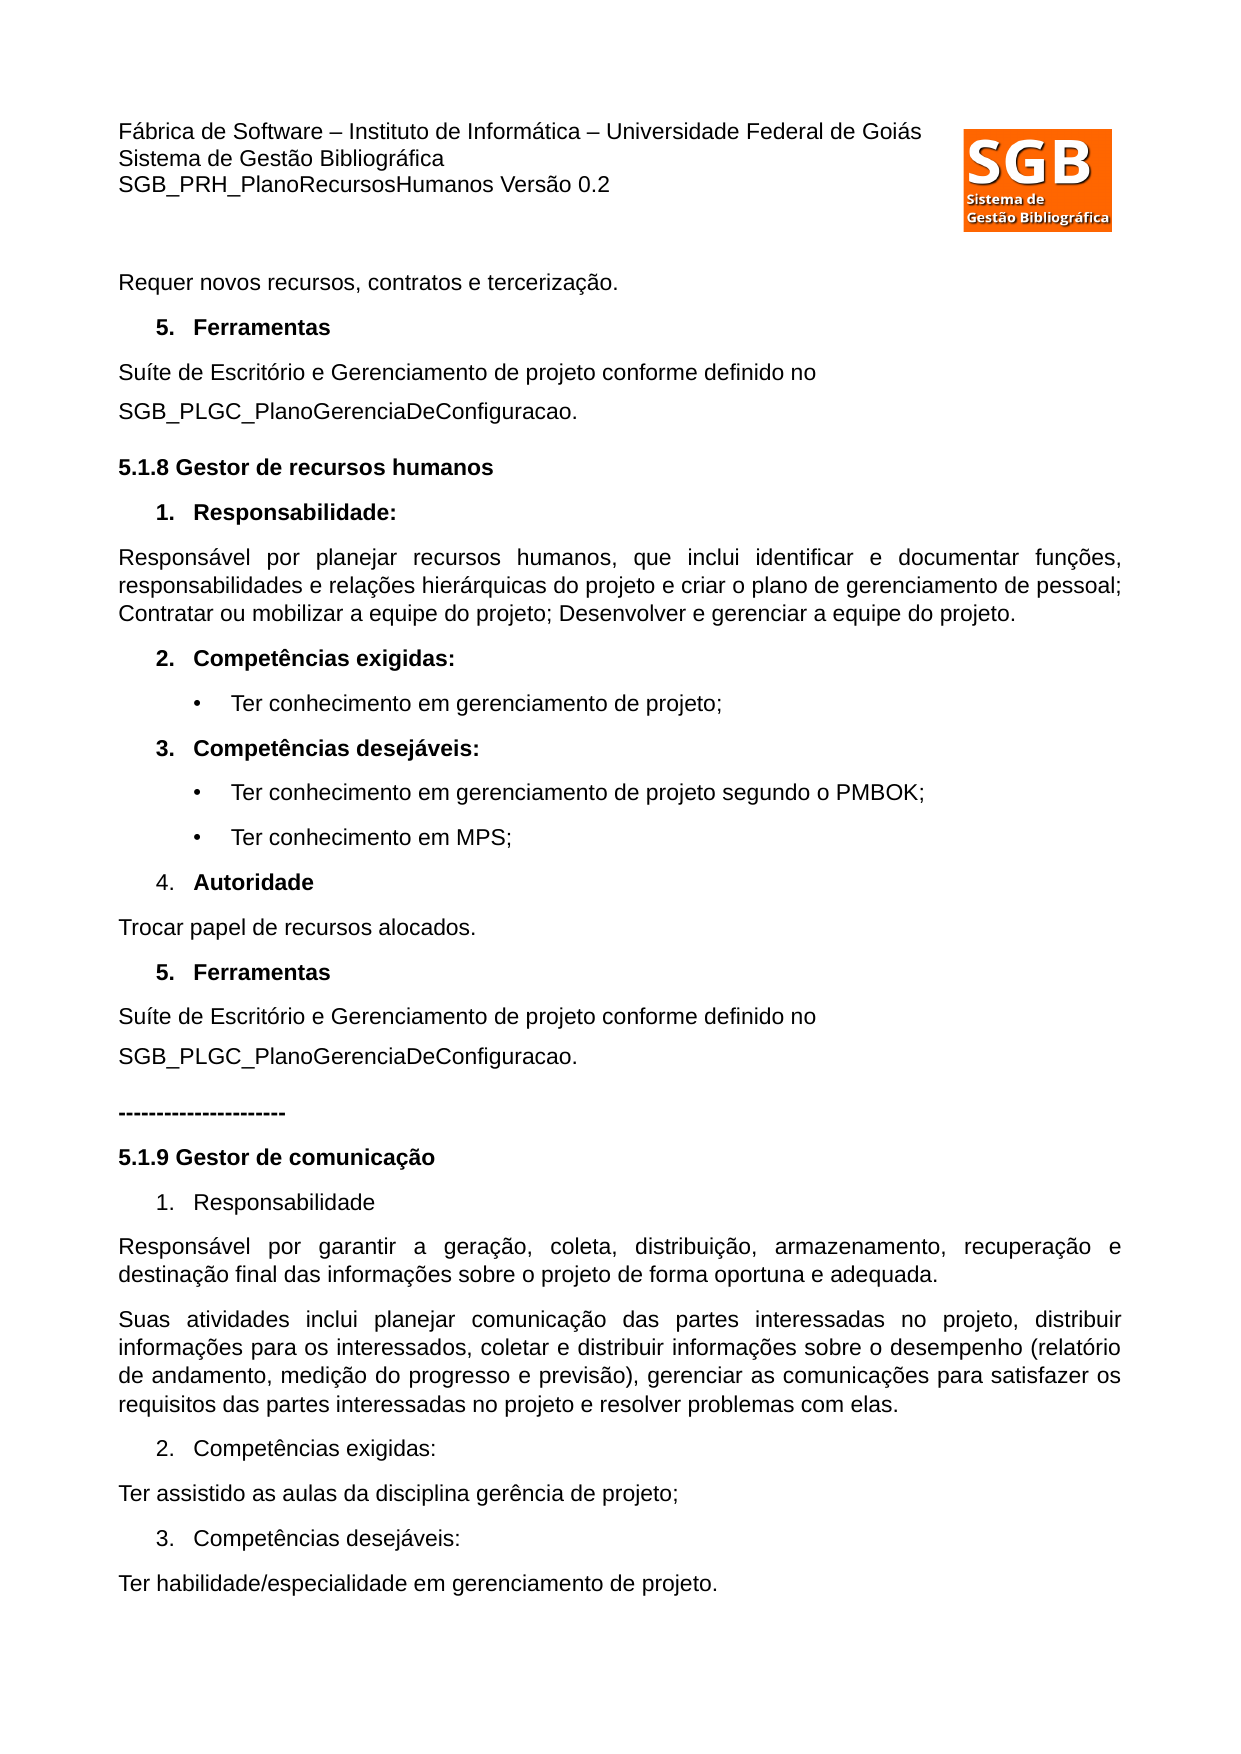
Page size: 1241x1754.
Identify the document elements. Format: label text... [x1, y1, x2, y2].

list Competências desejáveis: [156, 734, 1122, 761]
text Responsável por garantir a geração, coleta, distribuição, armazenamento, recuperação e destinação final das informações sobre o projeto de forma oportuna e adequada. [118, 1233, 1122, 1288]
text Suas atividades inclui planejar comunicação das partes interessadas no projeto, distribuir informações para os interessados, coletar e distribuir informações sobre o desempenho (relatório de andamento, medição do progresso e previsão), gerenciar as comunicações para satisfazer os requisitos das partes interessadas no projeto e resolver problemas com elas. [118, 1306, 1122, 1417]
text Responsável por planejar recursos humanos, que inclui identificar e documentar funções, responsabilidades e relações hierárquicas do projeto e criar o plano de gerenciamento de pessoal; Contratar ou mobilizar a equipe do projeto; Desenvolver e gerenciar a equipe do projeto. [118, 544, 1122, 627]
list Ter conhecimento em gerenciamento de projeto segundo o PMBOK; [193, 779, 1122, 806]
list Responsabilidade [156, 1188, 1122, 1215]
list Ter conhecimento em gerenciamento de projeto; [193, 690, 1122, 716]
list Responsabilidade: [156, 499, 1122, 526]
list Autoridade [156, 869, 1122, 895]
text Ter habilidade/especialidade em gerenciamento de projeto. [118, 1570, 1122, 1596]
list Ter conhecimento em MPS; [193, 824, 1122, 851]
list Competências exigidas: [156, 1435, 1122, 1462]
text Suíte de Escritório e Gerenciamento de projeto conforme definido no SGB_PLGC_PlanoGerenciaDeConfiguracao. [118, 359, 1122, 424]
list Ferramentas [156, 958, 1122, 985]
list Competências desejáveis: [156, 1525, 1122, 1551]
text 5.1.9 Gestor de comunicação [118, 1144, 1122, 1170]
text ---------------------- [118, 1099, 1122, 1125]
list Competências exigidas: [156, 645, 1122, 671]
text Suíte de Escritório e Gerenciamento de projeto conforme definido no SGB_PLGC_PlanoGerenciaDeConfiguracao. [118, 1003, 1122, 1069]
list Ferramentas [156, 314, 1122, 340]
text Trocar papel de recursos alocados. [118, 914, 1122, 940]
picture [963, 129, 1112, 232]
text Ter assistido as aulas da disciplina gerência de projeto; [118, 1480, 1122, 1507]
text Requer novos recursos, contratos e tercerização. [118, 269, 1122, 296]
text 5.1.8 Gestor de recursos humanos [118, 454, 1122, 481]
